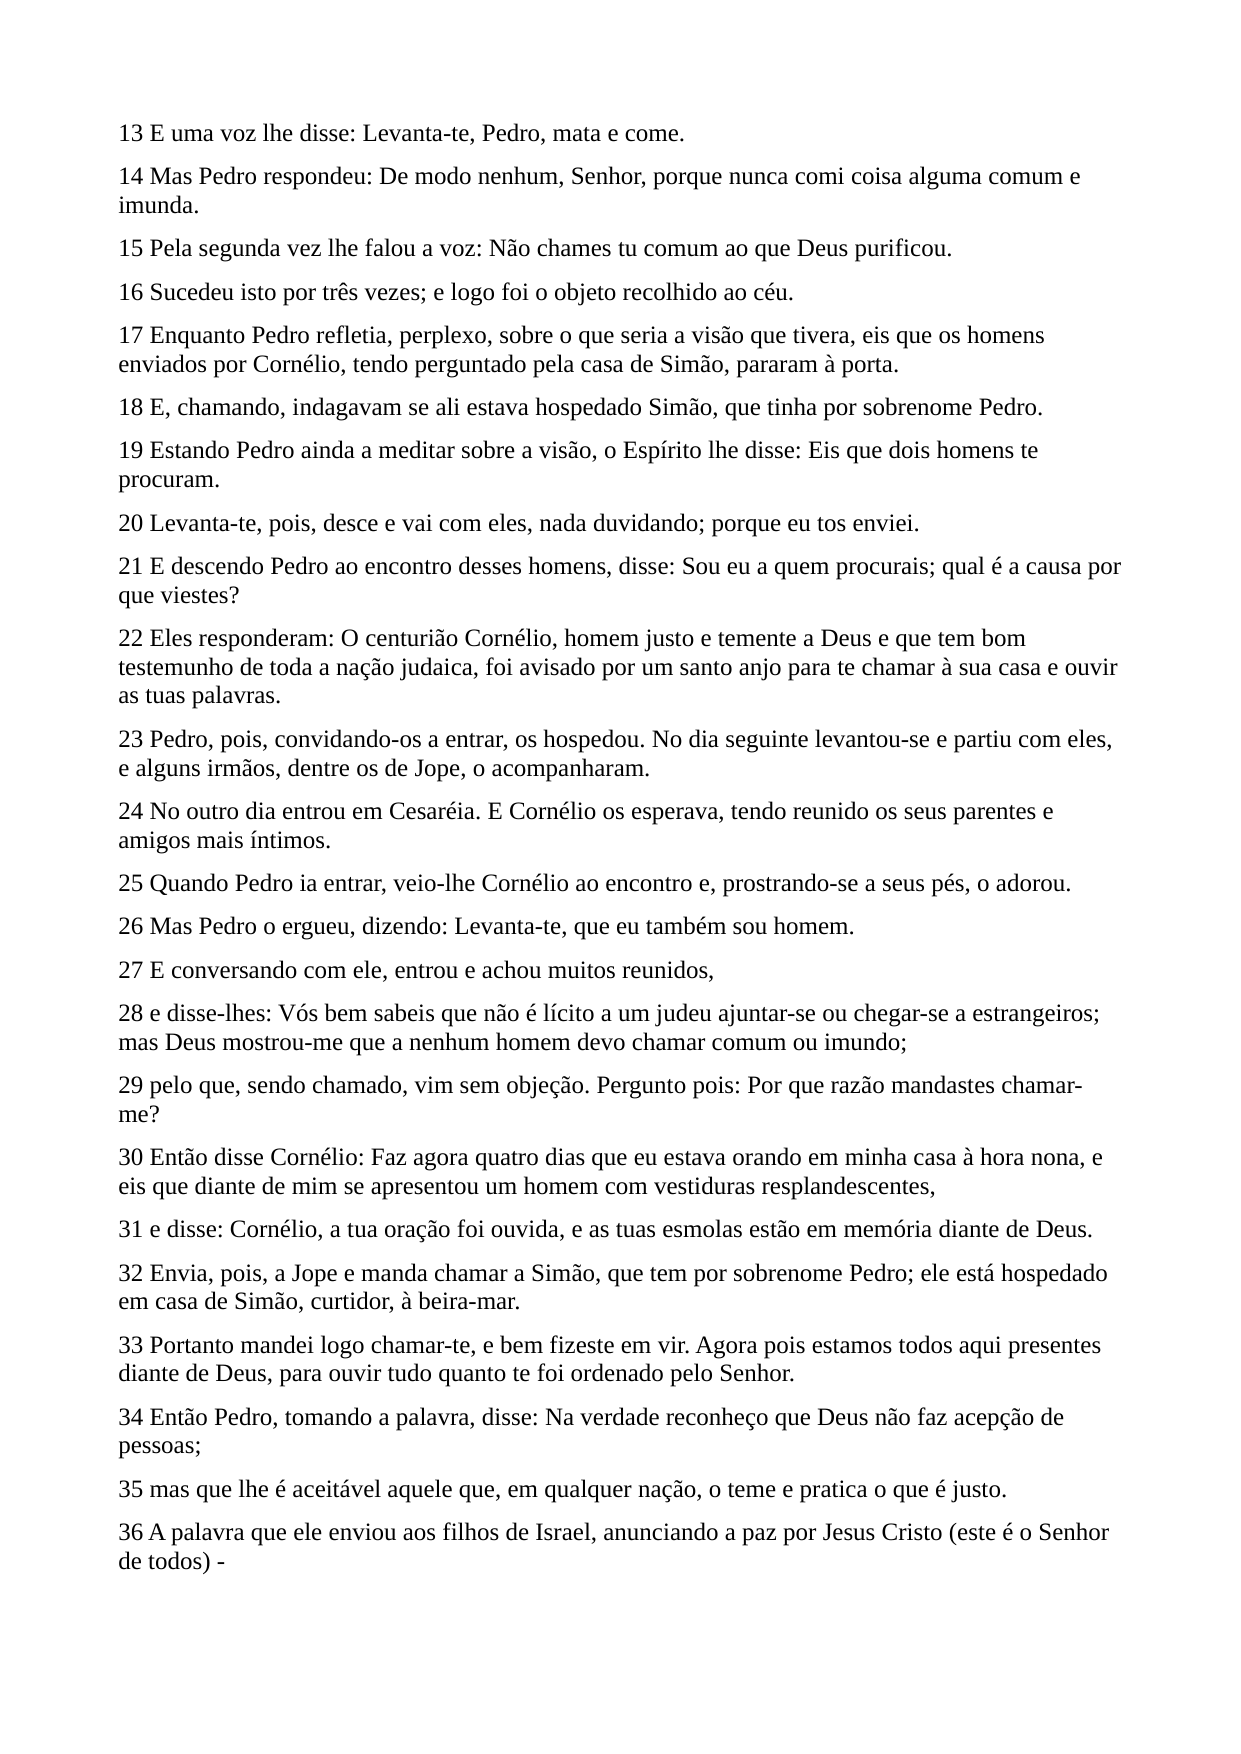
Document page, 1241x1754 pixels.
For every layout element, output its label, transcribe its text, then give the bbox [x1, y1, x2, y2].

text 31 e disse: Cornélio, a tua oração foi ouvida, e as tuas esmolas estão em memória diante de Deus. [118, 1214, 1122, 1243]
text 29 pelo que, sendo chamado, vim sem objeção. Pergunto pois: Por que razão mandastes chamar-me? [118, 1070, 1122, 1128]
text 25 Quando Pedro ia entrar, veio-lhe Cornélio ao encontro e, prostrando-se a seus pés, o adorou. [118, 868, 1122, 897]
text 35 mas que lhe é aceitável aquele que, em qualquer nação, o teme e pratica o que é justo. [118, 1474, 1122, 1503]
text 17 Enquanto Pedro refletia, perplexo, sobre o que seria a visão que tivera, eis que os homens enviados por Cornélio, tendo perguntado pela casa de Simão, pararam à porta. [118, 320, 1122, 378]
text 33 Portanto mandei logo chamar-te, e bem fizeste em vir. Agora pois estamos todos aqui presentes diante de Deus, para ouvir tudo quanto te foi ordenado pelo Senhor. [118, 1330, 1122, 1387]
text 30 Então disse Cornélio: Faz agora quatro dias que eu estava orando em minha casa à hora nona, e eis que diante de mim se apresentou um homem com vestiduras resplandescentes, [118, 1142, 1122, 1200]
text 19 Estando Pedro ainda a meditar sobre a visão, o Espírito lhe disse: Eis que dois homens te procuram. [118, 436, 1122, 493]
text 15 Pela segunda vez lhe falou a voz: Não chames tu comum ao que Deus purificou. [118, 233, 1122, 262]
text 16 Sucedeu isto por três vezes; e logo foi o objeto recolhido ao céu. [118, 277, 1122, 306]
text 27 E conversando com ele, entrou e achou muitos reunidos, [118, 955, 1122, 983]
text 32 Envia, pois, a Jope e manda chamar a Simão, que tem por sobrenome Pedro; ele está hospedado em casa de Simão, curtidor, à beira-mar. [118, 1258, 1122, 1315]
text 24 No outro dia entrou em Cesaréia. E Cornélio os esperava, tendo reunido os seus parentes e amigos mais íntimos. [118, 796, 1122, 853]
text 14 Mas Pedro respondeu: De modo nenhum, Senhor, porque nunca comi coisa alguma comum e imunda. [118, 161, 1122, 219]
text 28 e disse-lhes: Vós bem sabeis que não é lícito a um judeu ajuntar-se ou chegar-se a estrangeiros; mas Deus mostrou-me que a nenhum homem devo chamar comum ou imundo; [118, 998, 1122, 1056]
text 20 Levanta-te, pois, desce e vai com eles, nada duvidando; porque eu tos enviei. [118, 508, 1122, 536]
text 21 E descendo Pedro ao encontro desses homens, disse: Sou eu a quem procurais; qual é a causa por que viestes? [118, 551, 1122, 608]
text 22 Eles responderam: O centurião Cornélio, homem justo e temente a Deus e que tem bom testemunho de toda a nação judaica, foi avisado por um santo anjo para te chamar à sua casa e ouvir as tuas palavras. [118, 623, 1122, 709]
text 36 A palavra que ele enviou aos filhos de Israel, anunciando a paz por Jesus Cristo (este é o Senhor de todos) - [118, 1517, 1122, 1575]
text 23 Pedro, pois, convidando-os a entrar, os hospedou. No dia seguinte levantou-se e partiu com eles, e alguns irmãos, dentre os de Jope, o acompanharam. [118, 724, 1122, 781]
text 34 Então Pedro, tomando a palavra, disse: Na verdade reconheço que Deus não faz acepção de pessoas; [118, 1402, 1122, 1459]
text 26 Mas Pedro o ergueu, dizendo: Levanta-te, que eu também sou homem. [118, 911, 1122, 940]
text 18 E, chamando, indagavam se ali estava hospedado Simão, que tinha por sobrenome Pedro. [118, 392, 1122, 421]
text 13 E uma voz lhe disse: Levanta-te, Pedro, mata e come. [118, 118, 1122, 147]
